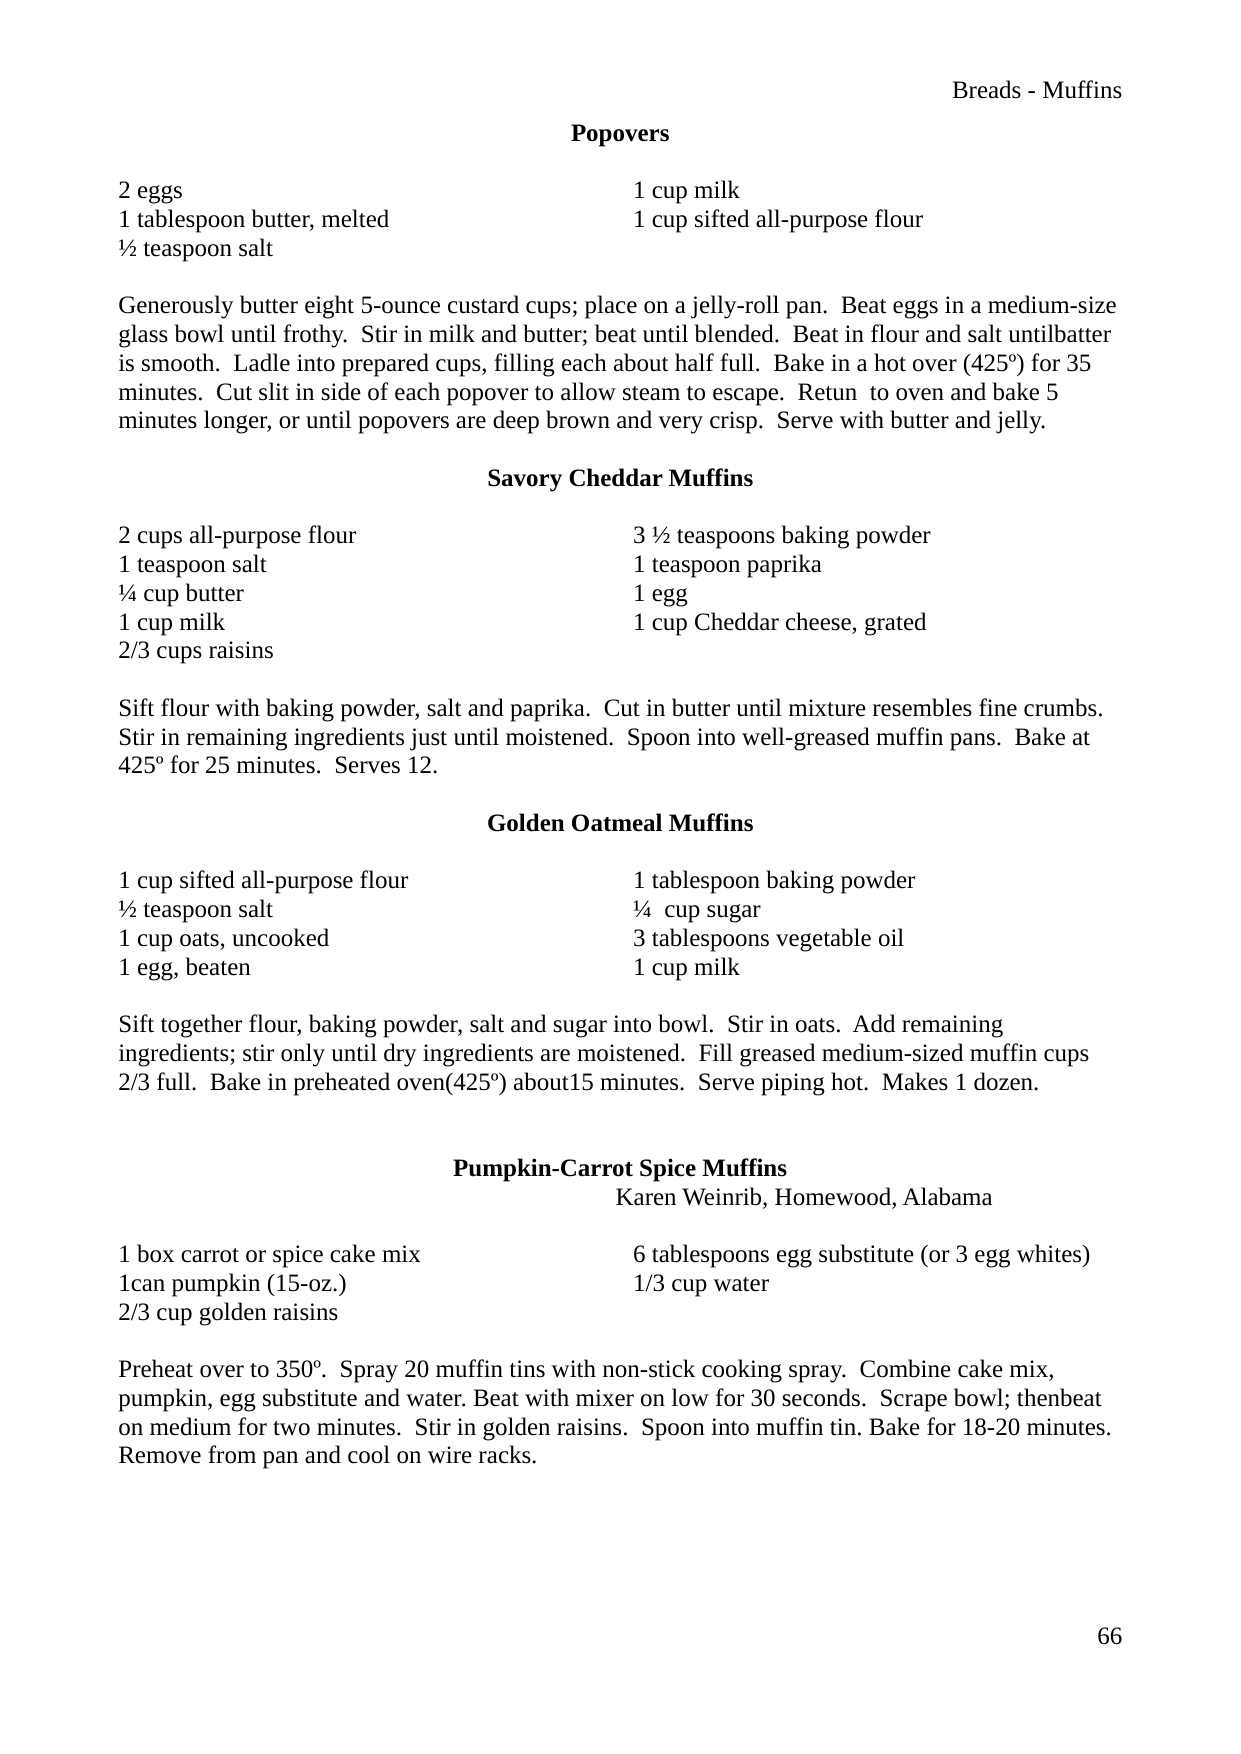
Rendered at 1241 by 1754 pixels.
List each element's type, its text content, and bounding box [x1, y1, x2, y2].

text 1 cup oats, uncooked 3 tablespoons vegetable oil [118, 923, 1122, 952]
text Savory Cheddar Muffins [118, 463, 1122, 492]
text Karen Weinrib, Homewood, Alabama [118, 1182, 1122, 1211]
text Sift flour with baking powder, salt and paprika. Cut in butter until mixture resembles fine crumbs. Stir in remaining ingredients just until moistened. Spoon into well-greased muffin pans. Bake at 425º for 25 minutes. Serves 12. [118, 693, 1122, 779]
text 2/3 cup golden raisins [118, 1297, 1122, 1326]
text ¼ cup butter 1 egg [118, 578, 1122, 607]
text 2 eggs 1 cup milk [118, 176, 1122, 204]
text 1 tablespoon butter, melted 1 cup sifted all-purpose flour [118, 204, 1122, 233]
text 2 cups all-purpose flour 3 ½ teaspoons baking powder [118, 521, 1122, 549]
text ½ teaspoon salt [118, 233, 1122, 262]
text Sift together flour, baking powder, salt and sugar into bowl. Stir in oats. Add remaining ingredients; stir only until dry ingredients are moistened. Fill greased medium-sized muffin cups 2/3 full. Bake in preheated oven(425º) about15 minutes. Serve piping hot. Makes 1 dozen. [118, 1009, 1122, 1096]
text 2/3 cups raisins [118, 636, 1122, 664]
text 1 cup sifted all-purpose flour 1 tablespoon baking powder [118, 866, 1122, 894]
text Pumpkin-Carrot Spice Muffins [118, 1153, 1122, 1182]
text 1 cup milk 1 cup Cheddar cheese, grated [118, 607, 1122, 636]
text 1 teaspoon salt 1 teaspoon paprika [118, 549, 1122, 578]
text 1can pumpkin (15-oz.) 1/3 cup water [118, 1268, 1122, 1297]
text Popovers [118, 118, 1122, 147]
text 1 box carrot or spice cake mix 6 tablespoons egg substitute (or 3 egg whites) [118, 1239, 1122, 1268]
text Golden Oatmeal Muffins [118, 808, 1122, 837]
text 1 egg, beaten 1 cup milk [118, 952, 1122, 981]
text ½ teaspoon salt ¼ cup sugar [118, 894, 1122, 923]
text Generously butter eight 5-ounce custard cups; place on a jelly-roll pan. Beat eggs in a medium-size glass bowl until frothy. Stir in milk and butter; beat until blended. Beat in flour and salt untilbatter is smooth. Ladle into prepared cups, filling each about half full. Bake in a hot over (425º) for 35 minutes. Cut slit in side of each popover to allow steam to escape. Retun to oven and bake 5 minutes longer, or until popovers are deep brown and very crisp. Serve with butter and jelly. [118, 291, 1122, 434]
text Preheat over to 350º. Spray 20 muffin tins with non-stick cooking spray. Combine cake mix, pumpkin, egg substitute and water. Beat with mixer on low for 30 seconds. Scrape bowl; thenbeat on medium for two minutes. Stir in golden raisins. Spoon into muffin tin. Bake for 18-20 minutes. Remove from pan and cool on wire racks. [118, 1354, 1122, 1469]
